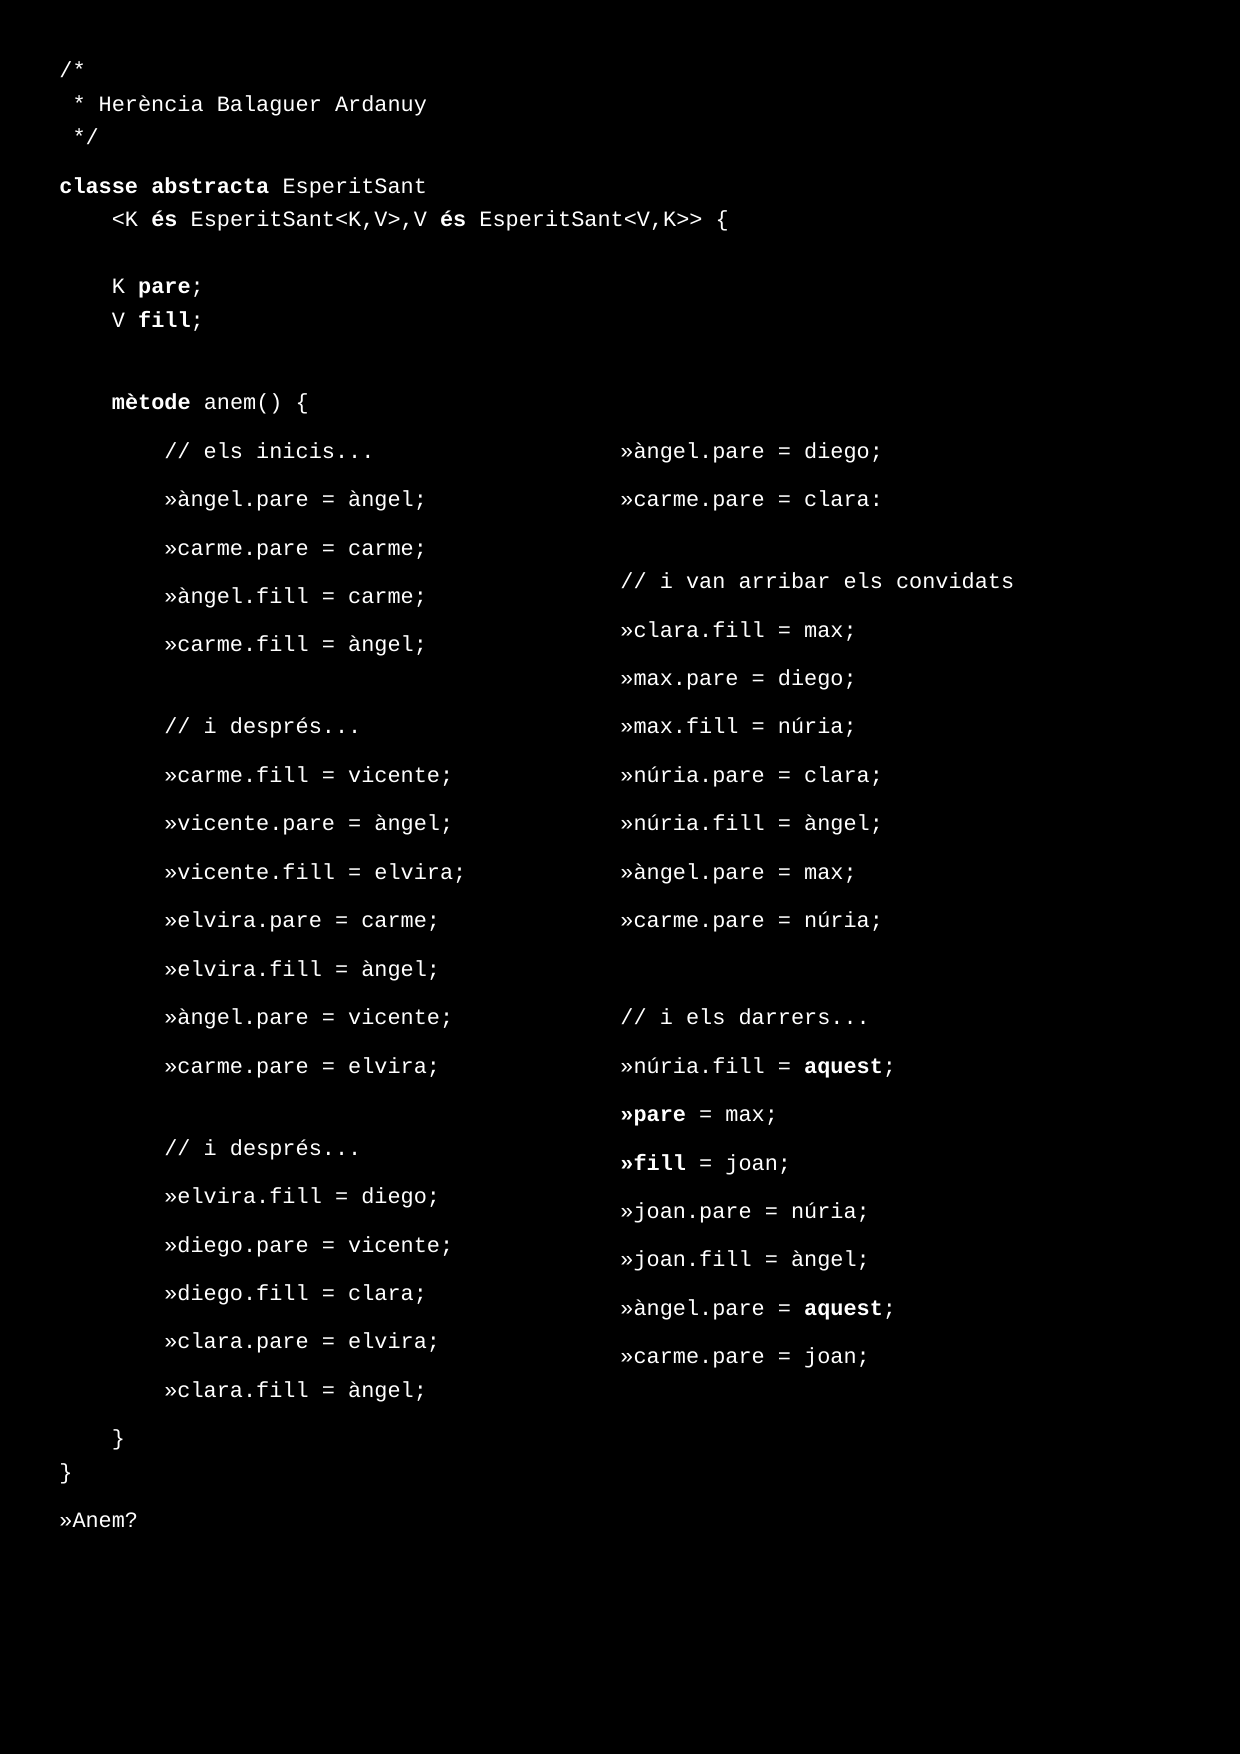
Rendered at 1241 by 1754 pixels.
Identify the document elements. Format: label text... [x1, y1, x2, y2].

text »carme.pare = clara: [620, 488, 1181, 513]
text /* * Herència Balaguer Ardanuy */ [59, 59, 1181, 151]
text »àngel.pare = vicente; [59, 1006, 620, 1031]
text // i els darrers... [620, 1006, 1181, 1031]
text »joan.pare = núria; [620, 1200, 1181, 1225]
text »pare = max; [620, 1103, 1181, 1128]
text // i van arribar els convidats [620, 537, 1181, 595]
text »àngel.pare = aquest; [620, 1297, 1181, 1322]
text »max.pare = diego; [620, 667, 1181, 692]
text // i després... [59, 1137, 620, 1162]
text »carme.pare = joan; [620, 1345, 1181, 1404]
text »vicente.pare = àngel; [59, 813, 620, 837]
text »carme.fill = vicente; [59, 764, 620, 789]
text »diego.fill = clara; [59, 1282, 620, 1307]
text »diego.pare = vicente; [59, 1234, 620, 1258]
text »elvira.fill = àngel; [59, 958, 620, 983]
text } } [59, 1427, 1181, 1486]
text »clara.fill = max; [620, 619, 1181, 644]
text »núria.pare = clara; [620, 764, 1181, 789]
text »vicente.fill = elvira; [59, 861, 620, 886]
text »clara.fill = àngel; [59, 1379, 620, 1404]
text »carme.pare = carme; [59, 537, 620, 562]
text »núria.fill = àngel; [620, 813, 1181, 837]
text // i després... [59, 716, 620, 741]
text »fill = joan; [620, 1152, 1181, 1176]
text »àngel.pare = àngel; [59, 488, 620, 513]
text »elvira.fill = diego; [59, 1185, 620, 1210]
text »àngel.pare = max; [620, 861, 1181, 886]
text »núria.fill = aquest; [620, 1055, 1181, 1079]
text »carme.fill = àngel; [59, 634, 620, 692]
text »max.fill = núria; [620, 716, 1181, 741]
text // els inicis... [59, 440, 620, 465]
text »Anem? [59, 1509, 1181, 1534]
text »àngel.pare = diego; [620, 440, 1181, 465]
text mètode anem() { [59, 391, 1181, 416]
text classe abstracta EsperitSant <K és EsperitSant<K,V>,V és EsperitSant<V,K>> { K pare; V fill; [59, 175, 1181, 368]
text »joan.fill = àngel; [620, 1248, 1181, 1273]
text »carme.pare = elvira; [59, 1055, 620, 1113]
text »carme.pare = núria; [620, 909, 1181, 934]
text »elvira.pare = carme; [59, 909, 620, 934]
text »clara.pare = elvira; [59, 1331, 620, 1355]
text »àngel.fill = carme; [59, 585, 620, 610]
